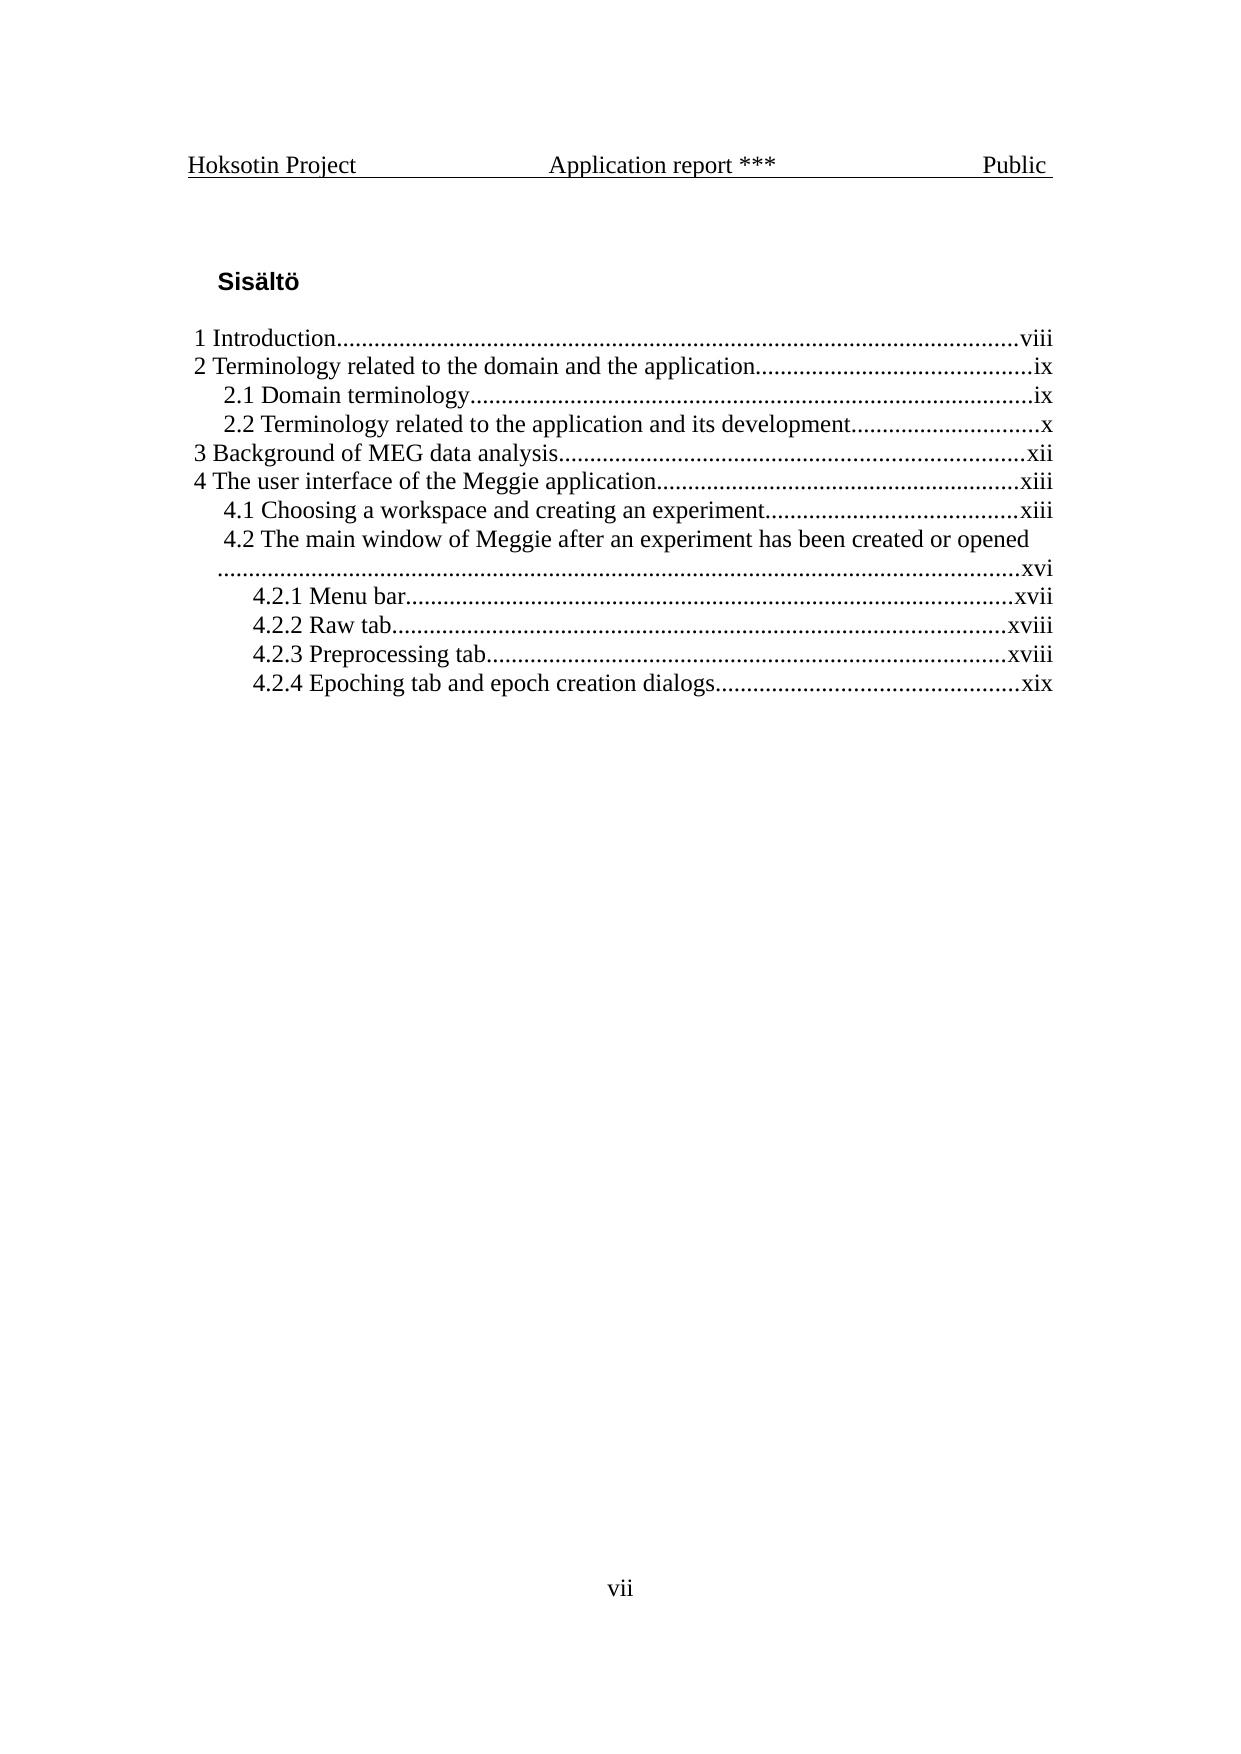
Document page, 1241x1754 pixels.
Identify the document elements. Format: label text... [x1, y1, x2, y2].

text 4.2.2 Raw tab xviii [246, 610, 1053, 639]
text 2.1 Domain terminology ix [217, 380, 1053, 409]
text 3 Background of MEG data analysis xii [187, 438, 1053, 466]
text 2.2 Terminology related to the application and its development x [217, 409, 1053, 438]
subtitle Sisältö [217, 267, 1053, 296]
text 4 The user interface of the Meggie application xiii [187, 466, 1053, 495]
text 4.2.4 Epoching tab and epoch creation dialogs xix [246, 668, 1053, 696]
text 2 Terminology related to the domain and the application ix [187, 351, 1053, 380]
text 4.2.1 Menu bar xvii [246, 581, 1053, 610]
text 1 Introduction viii [187, 323, 1053, 351]
text 4.2 The main window of Meggie after an experiment has been created or opened xvi [217, 524, 1053, 581]
text 4.2.3 Preprocessing tab xviii [246, 639, 1053, 668]
text 4.1 Choosing a workspace and creating an experiment xiii [217, 495, 1053, 524]
